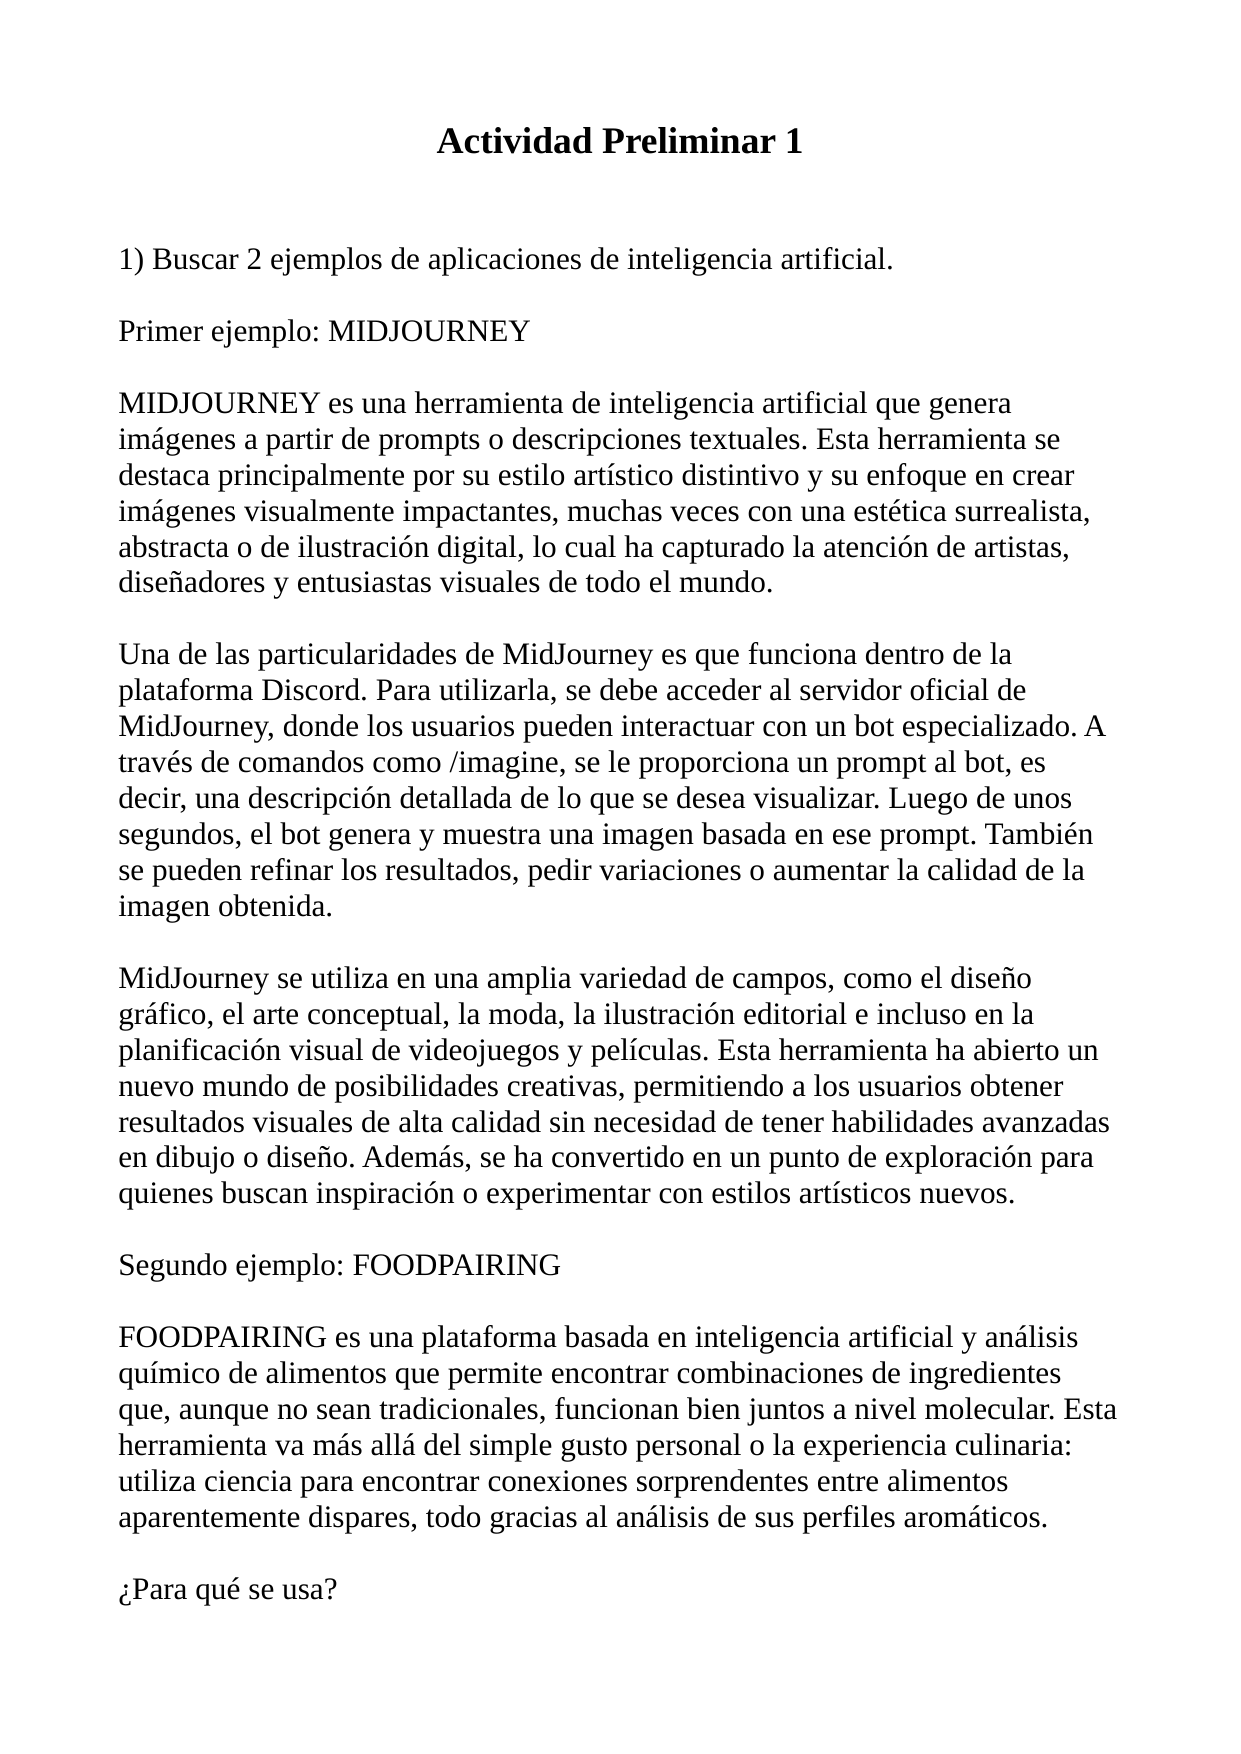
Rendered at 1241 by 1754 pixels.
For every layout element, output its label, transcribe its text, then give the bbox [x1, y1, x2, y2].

text MIDJOURNEY es una herramienta de inteligencia artificial que genera imágenes a partir de prompts o descripciones textuales. Esta herramienta se destaca principalmente por su estilo artístico distintivo y su enfoque en crear imágenes visualmente impactantes, muchas veces con una estética surrealista, abstracta o de ilustración digital, lo cual ha capturado la atención de artistas, diseñadores y entusiastas visuales de todo el mundo. [118, 384, 1122, 600]
text Actividad Preliminar 1 [118, 118, 1122, 161]
text Una de las particularidades de MidJourney es que funciona dentro de la plataforma Discord. Para utilizarla, se debe acceder al servidor oficial de MidJourney, donde los usuarios pueden interactuar con un bot especializado. A través de comandos como /imagine, se le proporciona un prompt al bot, es decir, una descripción detallada de lo que se desea visualizar. Luego de unos segundos, el bot genera y muestra una imagen basada en ese prompt. También se pueden refinar los resultados, pedir variaciones o aumentar la calidad de la imagen obtenida. [118, 636, 1122, 923]
text Primer ejemplo: MIDJOURNEY [118, 312, 1122, 348]
text MidJourney se utiliza en una amplia variedad de campos, como el diseño gráfico, el arte conceptual, la moda, la ilustración editorial e incluso en la planificación visual de videojuegos y películas. Esta herramienta ha abierto un nuevo mundo de posibilidades creativas, permitiendo a los usuarios obtener resultados visuales de alta calidad sin necesidad de tener habilidades avanzadas en dibujo o diseño. Además, se ha convertido en un punto de exploración para quienes buscan inspiración o experimentar con estilos artísticos nuevos. [118, 959, 1122, 1211]
text Segundo ejemplo: FOODPAIRING [118, 1247, 1122, 1282]
text ¿Para qué se usa? [118, 1570, 1122, 1606]
text FOODPAIRING es una plataforma basada en inteligencia artificial y análisis químico de alimentos que permite encontrar combinaciones de ingredientes que, aunque no sean tradicionales, funcionan bien juntos a nivel molecular. Esta herramienta va más allá del simple gusto personal o la experiencia culinaria: utiliza ciencia para encontrar conexiones sorprendentes entre alimentos aparentemente dispares, todo gracias al análisis de sus perfiles aromáticos. [118, 1318, 1122, 1534]
text 1) Buscar 2 ejemplos de aplicaciones de inteligencia artificial. [118, 240, 1122, 276]
